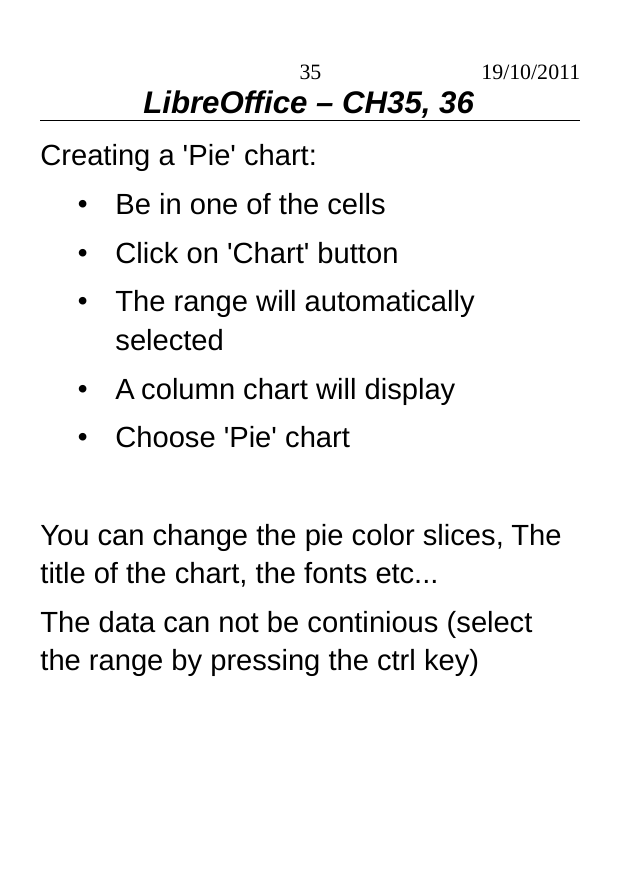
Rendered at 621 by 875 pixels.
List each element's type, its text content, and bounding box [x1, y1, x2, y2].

text Creating a 'Pie' chart: [40, 138, 580, 172]
text The data can not be continious (select the range by pressing the ctrl key) [40, 605, 580, 677]
list Be in one of the cells [78, 187, 580, 221]
list Choose 'Pie' chart [78, 420, 580, 454]
list A column chart will display [78, 372, 580, 405]
list The range will automatically selected [78, 284, 580, 357]
list Click on 'Chart' button [78, 236, 580, 269]
subtitle LibreOffice – CH35, 36 [40, 84, 580, 120]
text You can change the pie color slices, The title of the chart, the fonts etc... [40, 518, 580, 590]
